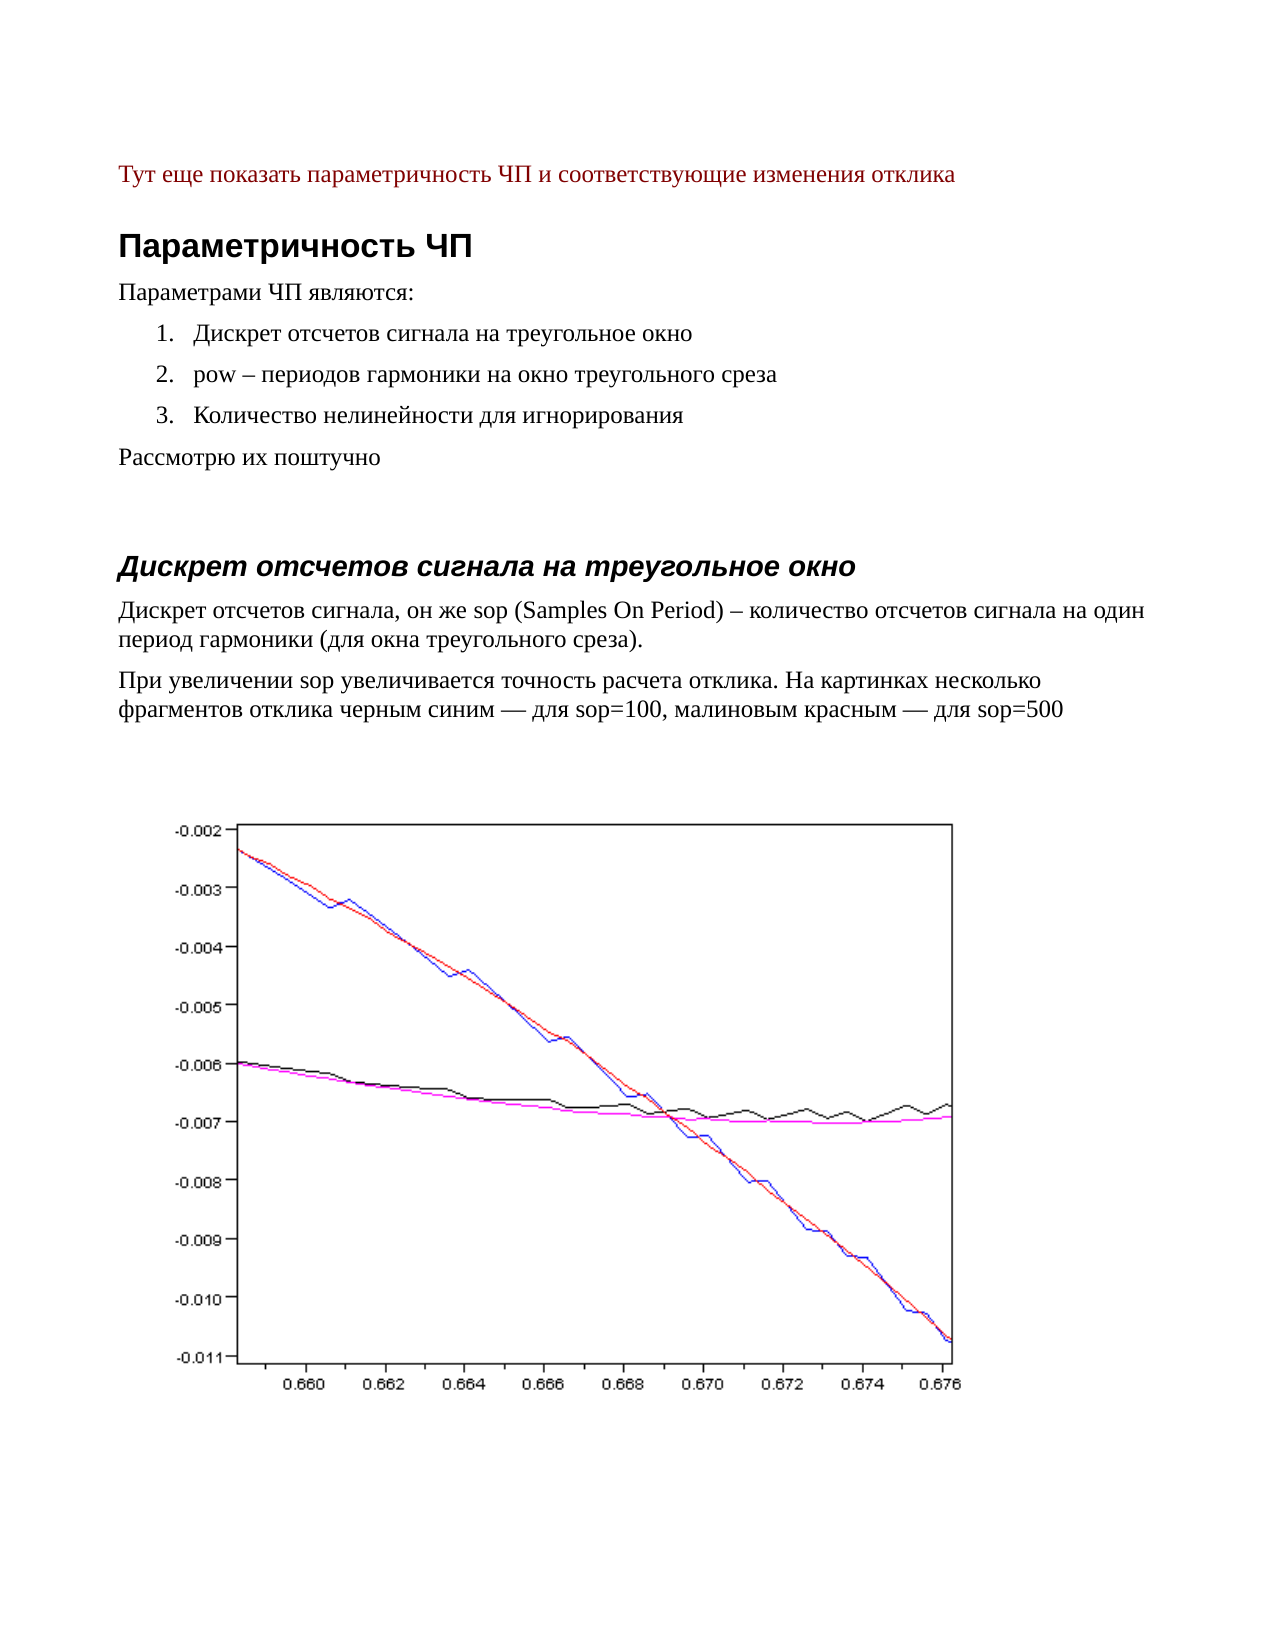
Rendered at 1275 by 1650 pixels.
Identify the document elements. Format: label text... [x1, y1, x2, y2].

text Параметрами ЧП являются: [118, 277, 1157, 306]
subtitle Дискрет отсчетов сигнала на треугольное окно [118, 549, 1157, 583]
text Дискрет отсчетов сигнала, он же sop (Samples On Period) – количество отсчетов сигнала на один период гармоники (для окна треугольного среза). [118, 595, 1157, 653]
text Рассмотрю их поштучно [118, 442, 1157, 471]
list Дискрет отсчетов сигнала на треугольное окно [156, 318, 1157, 347]
text При увеличении sop увеличивается точность расчета отклика. На картинках несколько фрагментов отклика черным синим — для sop=100, малиновым красным — для sop=500 [118, 665, 1157, 723]
text Тут еще показать параметричность ЧП и соответствующие изменения отклика [118, 159, 1157, 188]
list Количество нелинейности для игнорирования [156, 401, 1157, 429]
picture [118, 735, 1072, 1454]
list pow – периодов гармоники на окно треугольного среза [156, 359, 1157, 388]
subtitle Параметричность ЧП [118, 226, 1157, 264]
